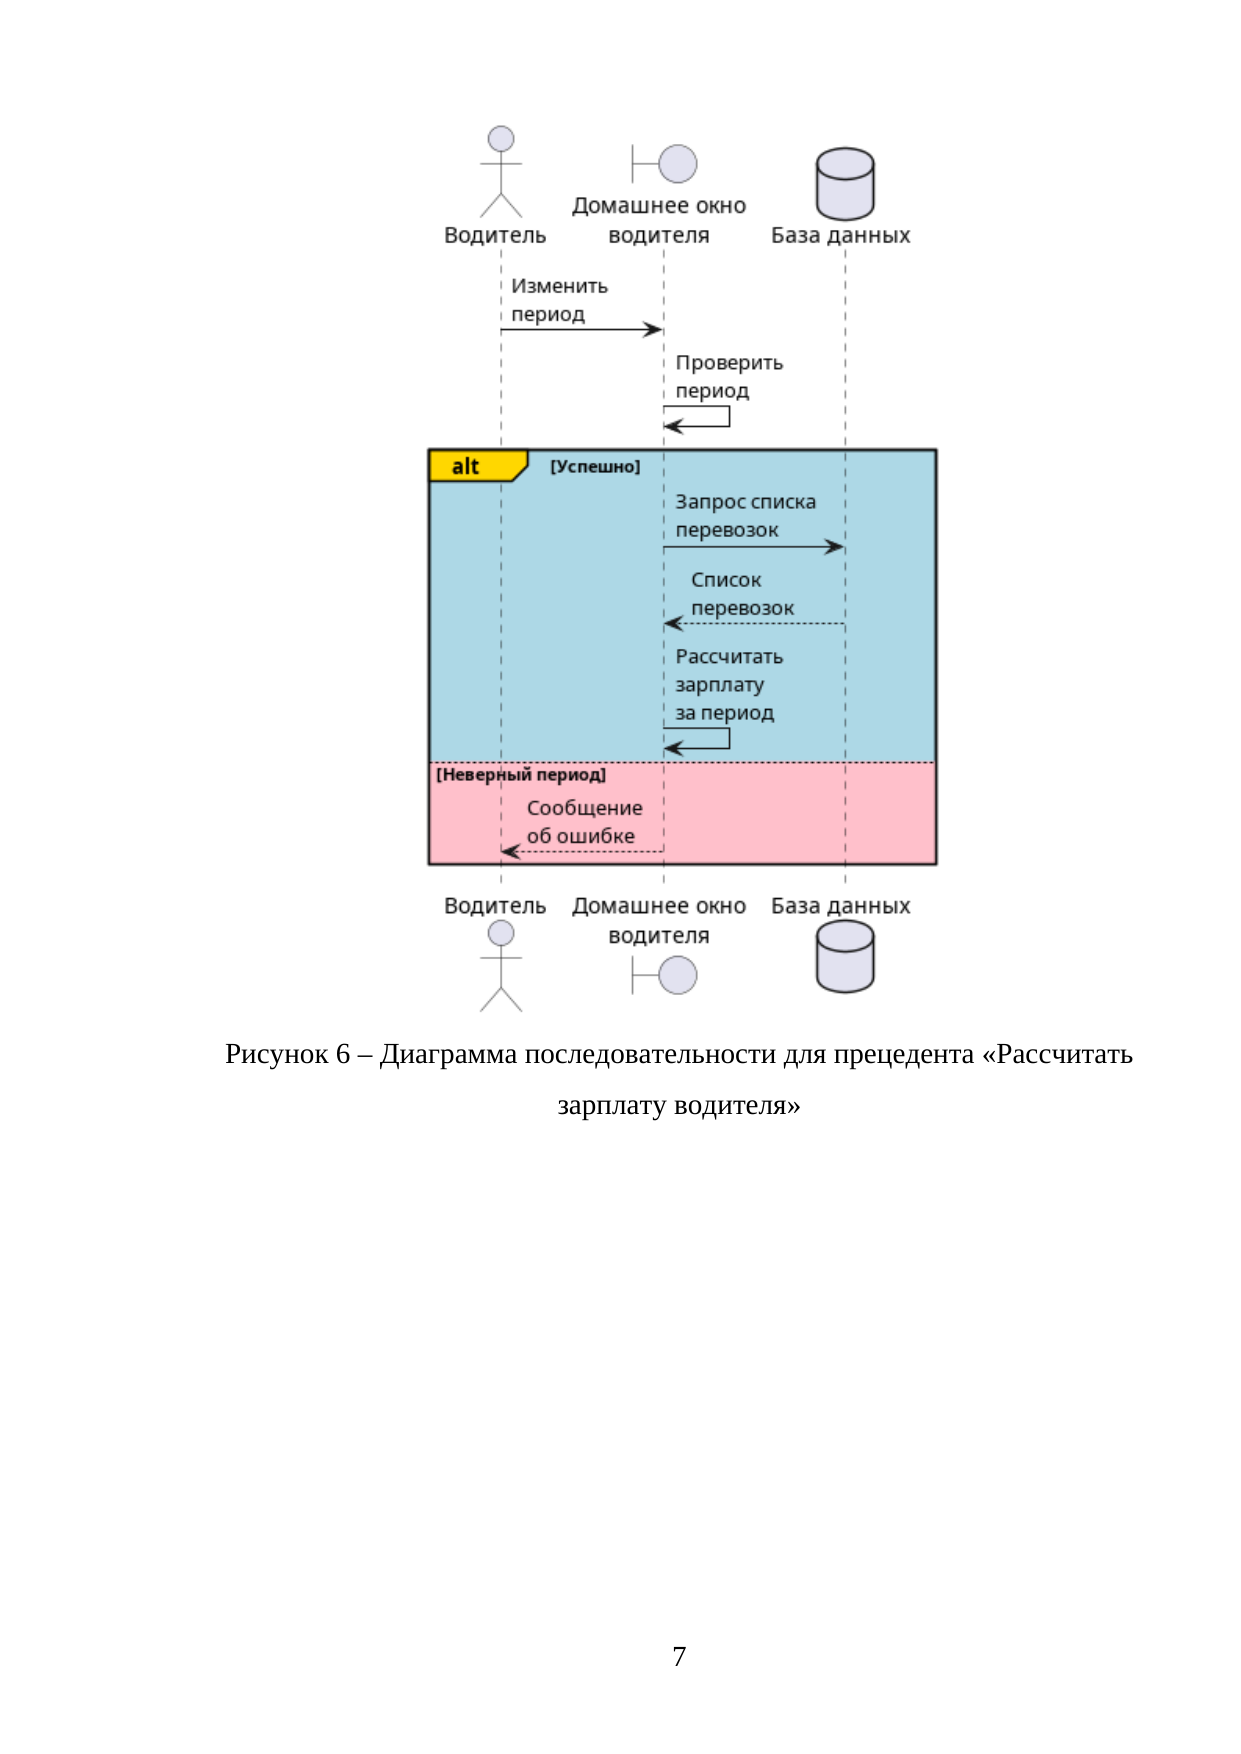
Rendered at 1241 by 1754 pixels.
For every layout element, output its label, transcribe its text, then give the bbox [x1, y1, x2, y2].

list Диаграмма последовательности для прецедента «Рассчитать зарплату водителя» [177, 1036, 1181, 1120]
picture [413, 118, 945, 1020]
